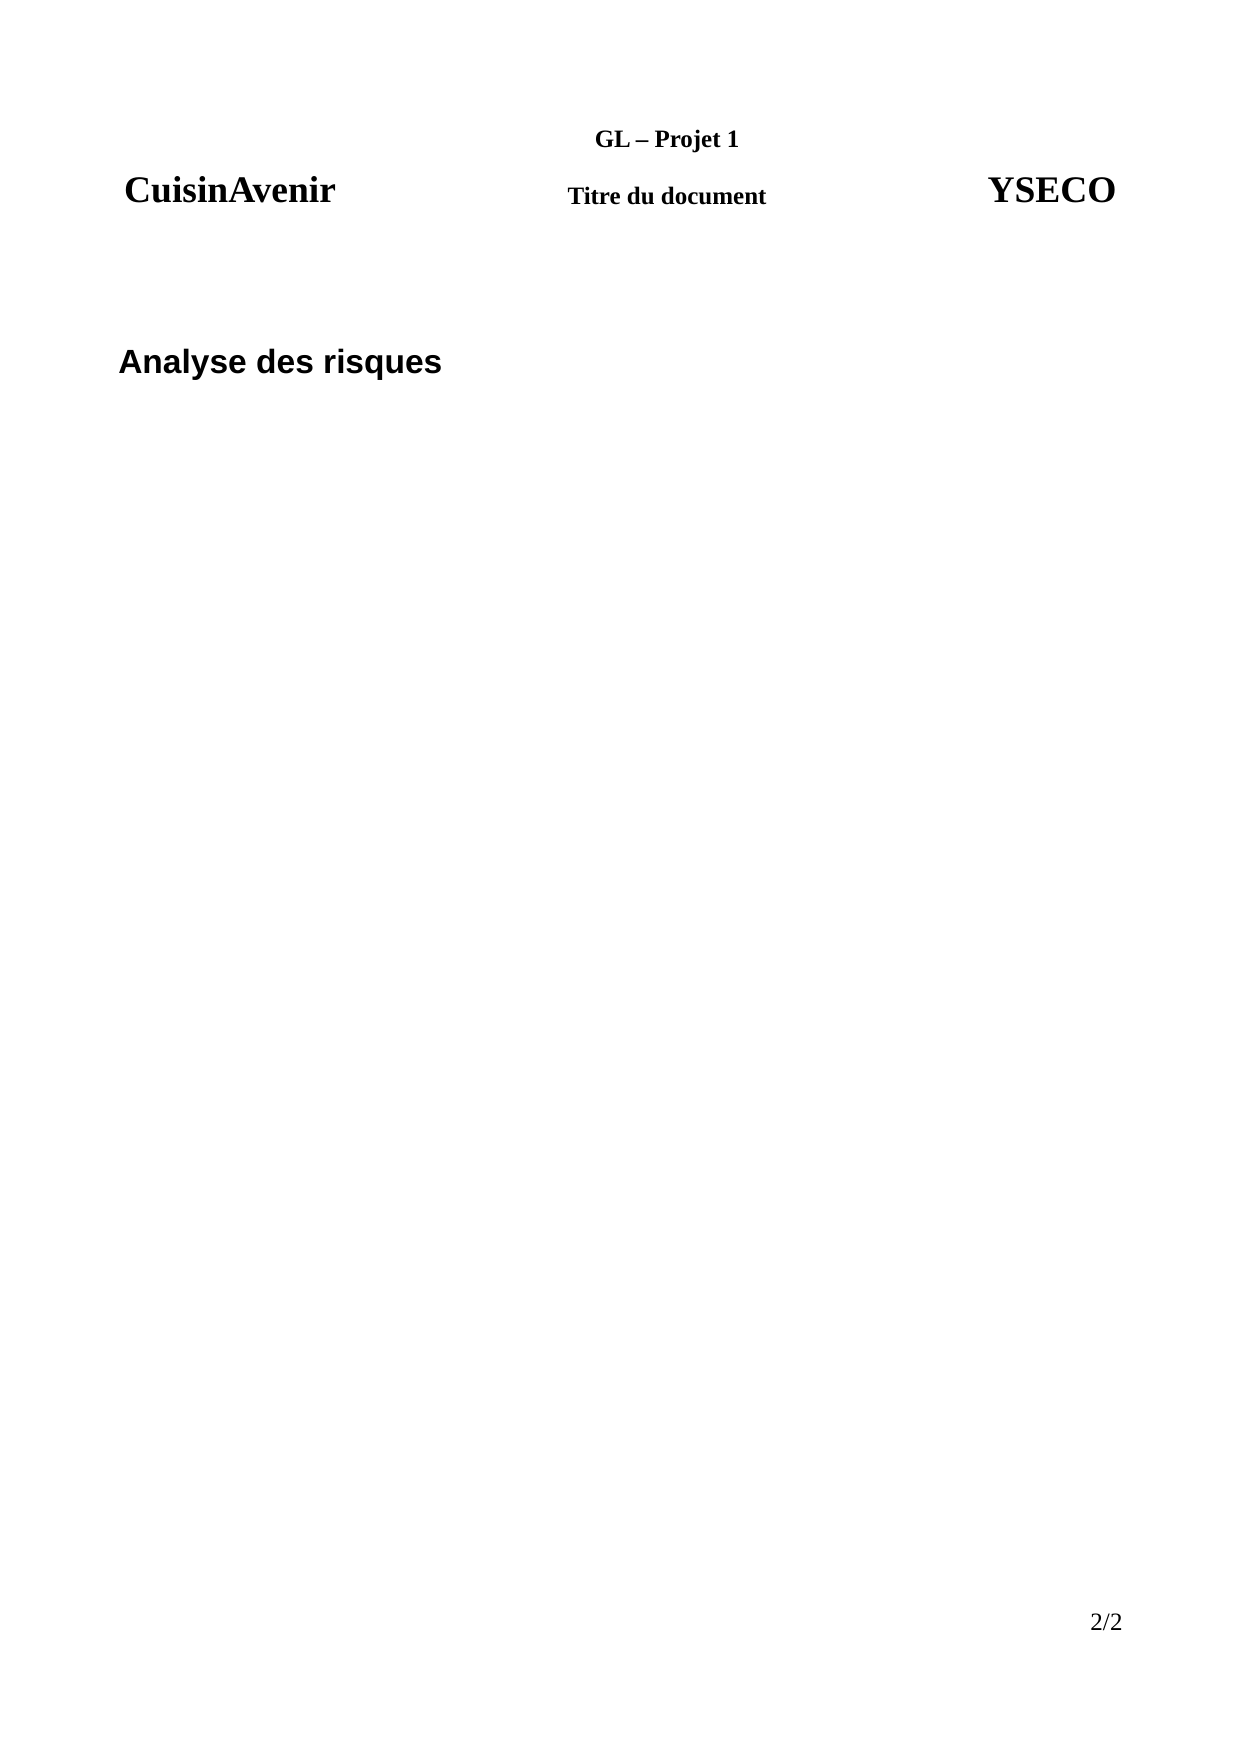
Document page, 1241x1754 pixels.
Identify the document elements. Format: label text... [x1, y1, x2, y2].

subtitle Analyse des risques [118, 342, 1122, 381]
